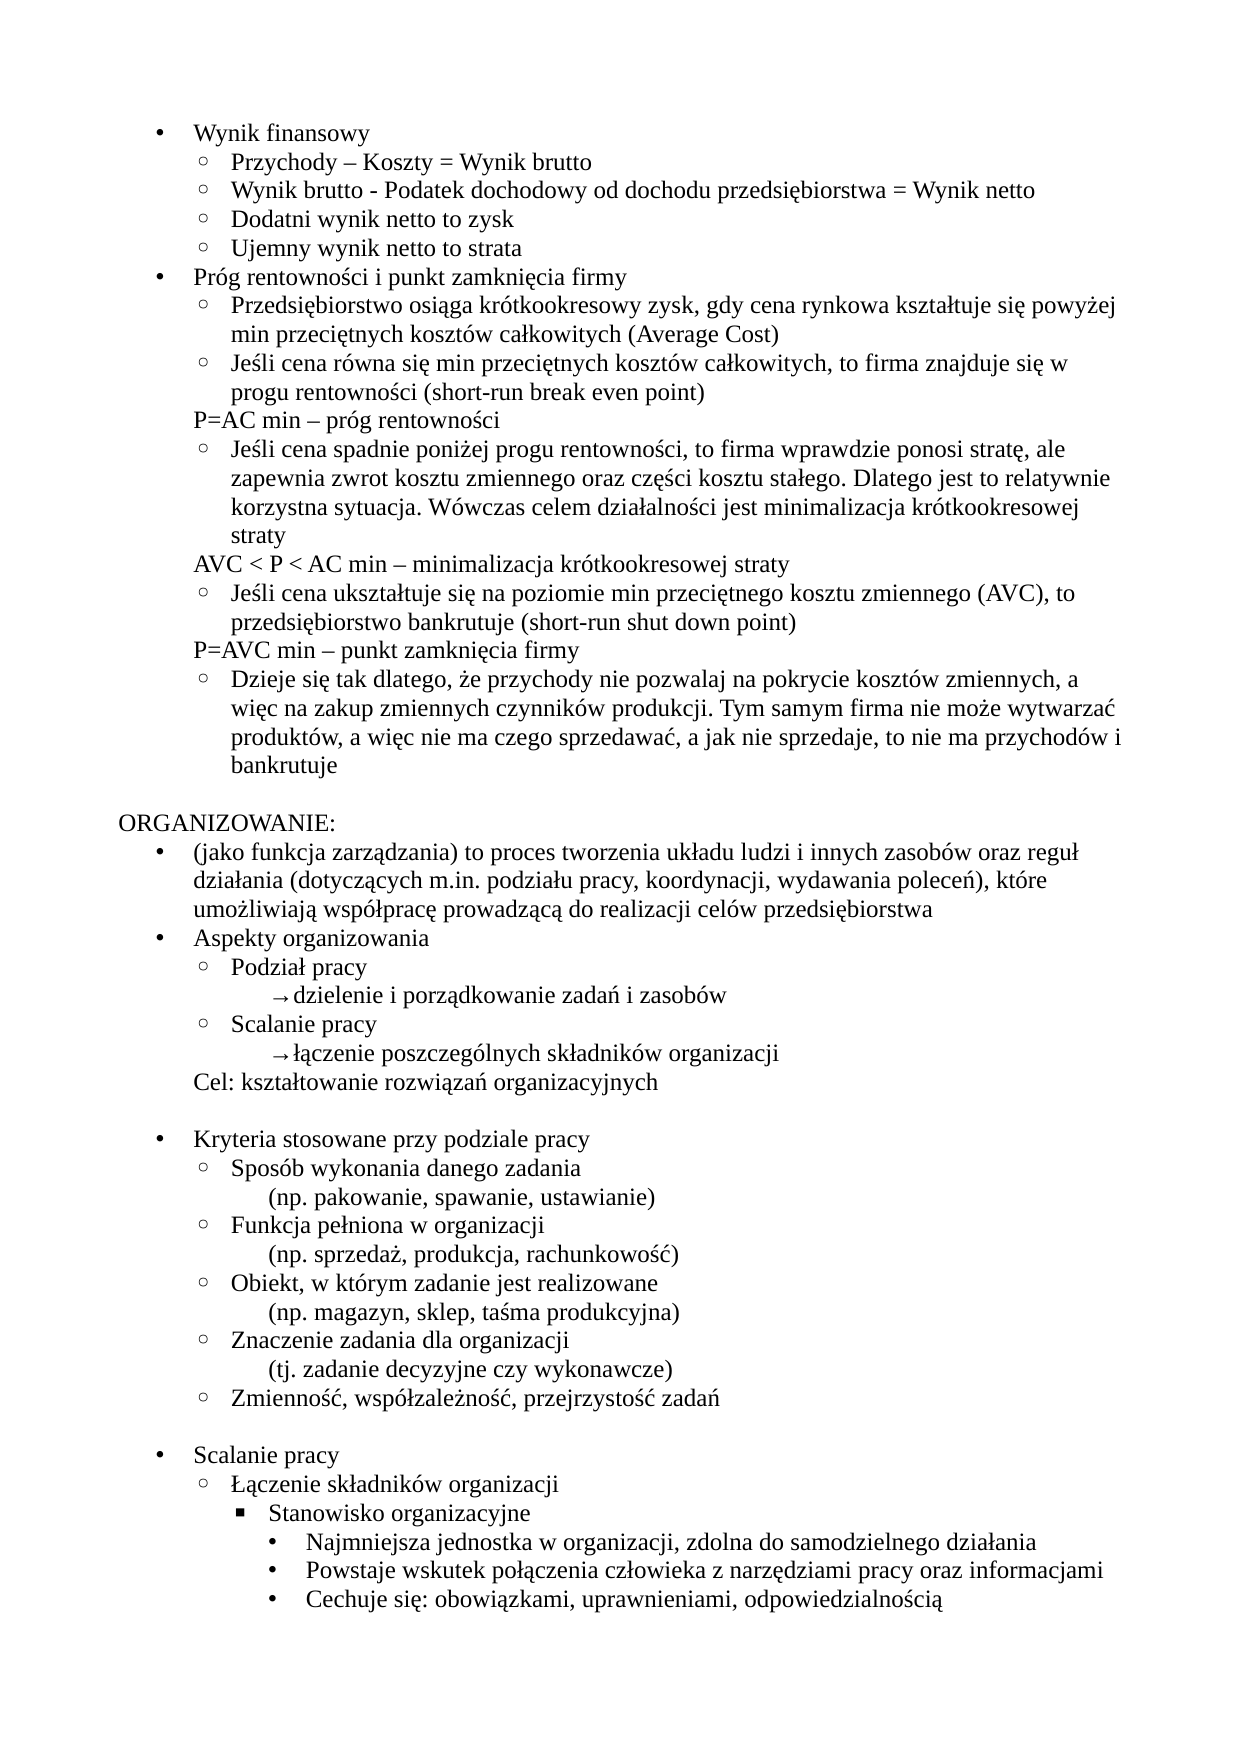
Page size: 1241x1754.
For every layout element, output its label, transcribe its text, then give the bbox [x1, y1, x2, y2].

list Wynik finansowy [156, 118, 1122, 147]
list Dzieje się tak dlatego, że przychody nie pozwalaj na pokrycie kosztów zmiennych, a więc na zakup zmiennych czynników produkcji. Tym samym firma nie może wytwarzać produktów, a więc nie ma czego sprzedawać, a jak nie sprzedaje, to nie ma przychodów i bankrutuje [193, 664, 1122, 779]
list Scalanie pracy [156, 1441, 1122, 1469]
list Cel: kształtowanie rozwiązań organizacyjnych [156, 1067, 1122, 1096]
list Aspekty organizowania [156, 923, 1122, 952]
list →łączenie poszczególnych składników organizacji [231, 1038, 1122, 1067]
list (np. sprzedaż, produkcja, rachunkowość) [231, 1239, 1122, 1268]
list P=AC min – próg rentowności [156, 406, 1122, 434]
list (jako funkcja zarządzania) to proces tworzenia układu ludzi i innych zasobów oraz reguł działania (dotyczących m.in. podziału pracy, koordynacji, wydawania poleceń), które umożliwiają współpracę prowadzącą do realizacji celów przedsiębiorstwa [156, 837, 1122, 923]
list Podział pracy [193, 952, 1122, 981]
text ORGANIZOWANIE: [118, 808, 1122, 837]
list P=AVC min – punkt zamknięcia firmy [156, 636, 1122, 664]
list Jeśli cena równa się min przeciętnych kosztów całkowitych, to firma znajduje się w progu rentowności (short-run break even point) [193, 348, 1122, 406]
list Wynik brutto - Podatek dochodowy od dochodu przedsiębiorstwa = Wynik netto [193, 176, 1122, 204]
list AVC < P < AC min – minimalizacja krótkookresowej straty [156, 549, 1122, 578]
list Łączenie składników organizacji [193, 1469, 1122, 1498]
list Cechuje się: obowiązkami, uprawnieniami, odpowiedzialnością [268, 1584, 1122, 1613]
list →dzielenie i porządkowanie zadań i zasobów [231, 981, 1122, 1009]
list Przedsiębiorstwo osiąga krótkookresowy zysk, gdy cena rynkowa kształtuje się powyżej min przeciętnych kosztów całkowitych (Average Cost) [193, 291, 1122, 348]
list Sposób wykonania danego zadania [193, 1153, 1122, 1182]
list Jeśli cena ukształtuje się na poziomie min przeciętnego kosztu zmiennego (AVC), to przedsiębiorstwo bankrutuje (short-run shut down point) [193, 578, 1122, 636]
list Znaczenie zadania dla organizacji [193, 1326, 1122, 1354]
list Najmniejsza jednostka w organizacji, zdolna do samodzielnego działania [268, 1527, 1122, 1556]
list (tj. zadanie decyzyjne czy wykonawcze) [231, 1354, 1122, 1383]
list (np. pakowanie, spawanie, ustawianie) [231, 1182, 1122, 1211]
list Dodatni wynik netto to zysk [193, 204, 1122, 233]
list Ujemny wynik netto to strata [193, 233, 1122, 262]
list Powstaje wskutek połączenia człowieka z narzędziami pracy oraz informacjami [268, 1556, 1122, 1584]
list Kryteria stosowane przy podziale pracy [156, 1124, 1122, 1153]
list Próg rentowności i punkt zamknięcia firmy [156, 262, 1122, 291]
list Funkcja pełniona w organizacji [193, 1211, 1122, 1239]
list Scalanie pracy [193, 1009, 1122, 1038]
list Zmienność, współzależność, przejrzystość zadań [193, 1383, 1122, 1412]
list Stanowisko organizacyjne [231, 1498, 1122, 1527]
list Przychody – Koszty = Wynik brutto [193, 147, 1122, 176]
list Obiekt, w którym zadanie jest realizowane [193, 1268, 1122, 1297]
list (np. magazyn, sklep, taśma produkcyjna) [231, 1297, 1122, 1326]
list Jeśli cena spadnie poniżej progu rentowności, to firma wprawdzie ponosi stratę, ale zapewnia zwrot kosztu zmiennego oraz części kosztu stałego. Dlatego jest to relatywnie korzystna sytuacja. Wówczas celem działalności jest minimalizacja krótkookresowej straty [193, 434, 1122, 549]
